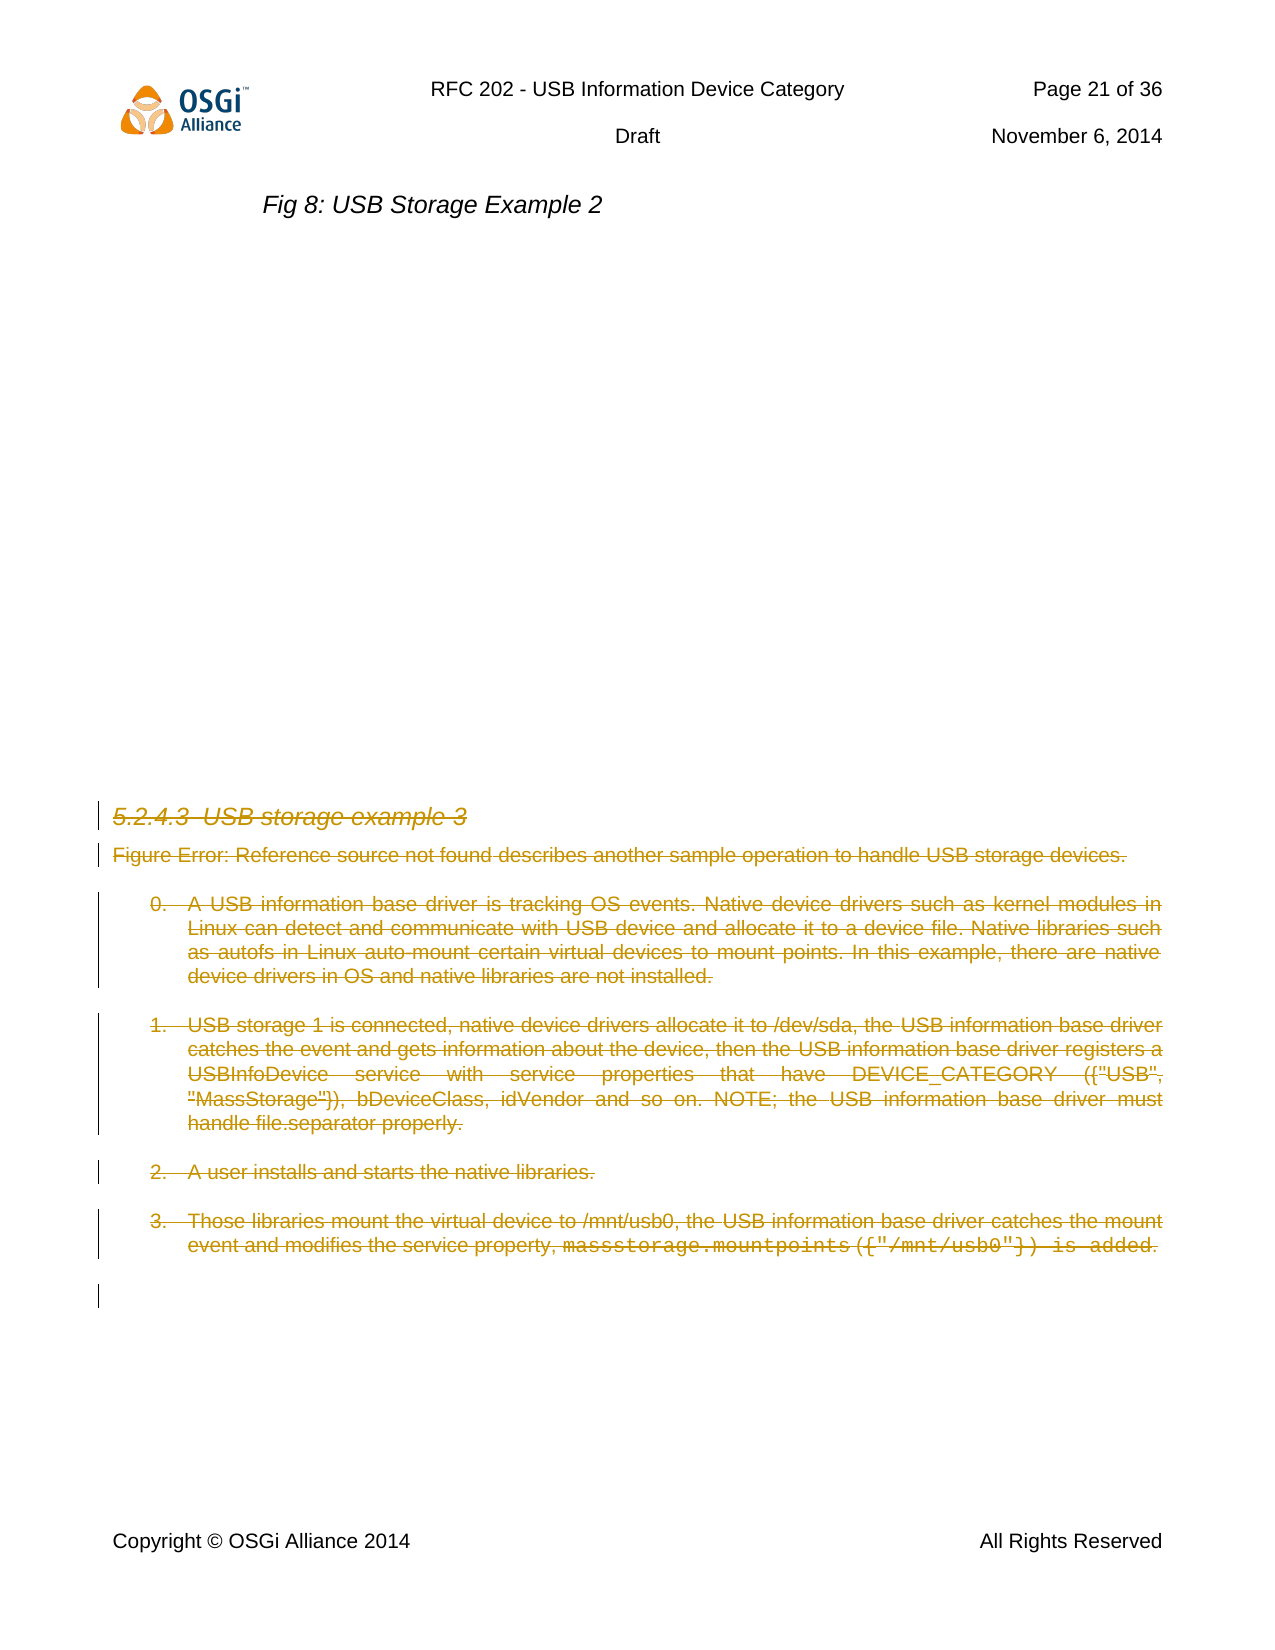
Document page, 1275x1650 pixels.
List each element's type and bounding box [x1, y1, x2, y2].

picture [113, 78, 257, 142]
